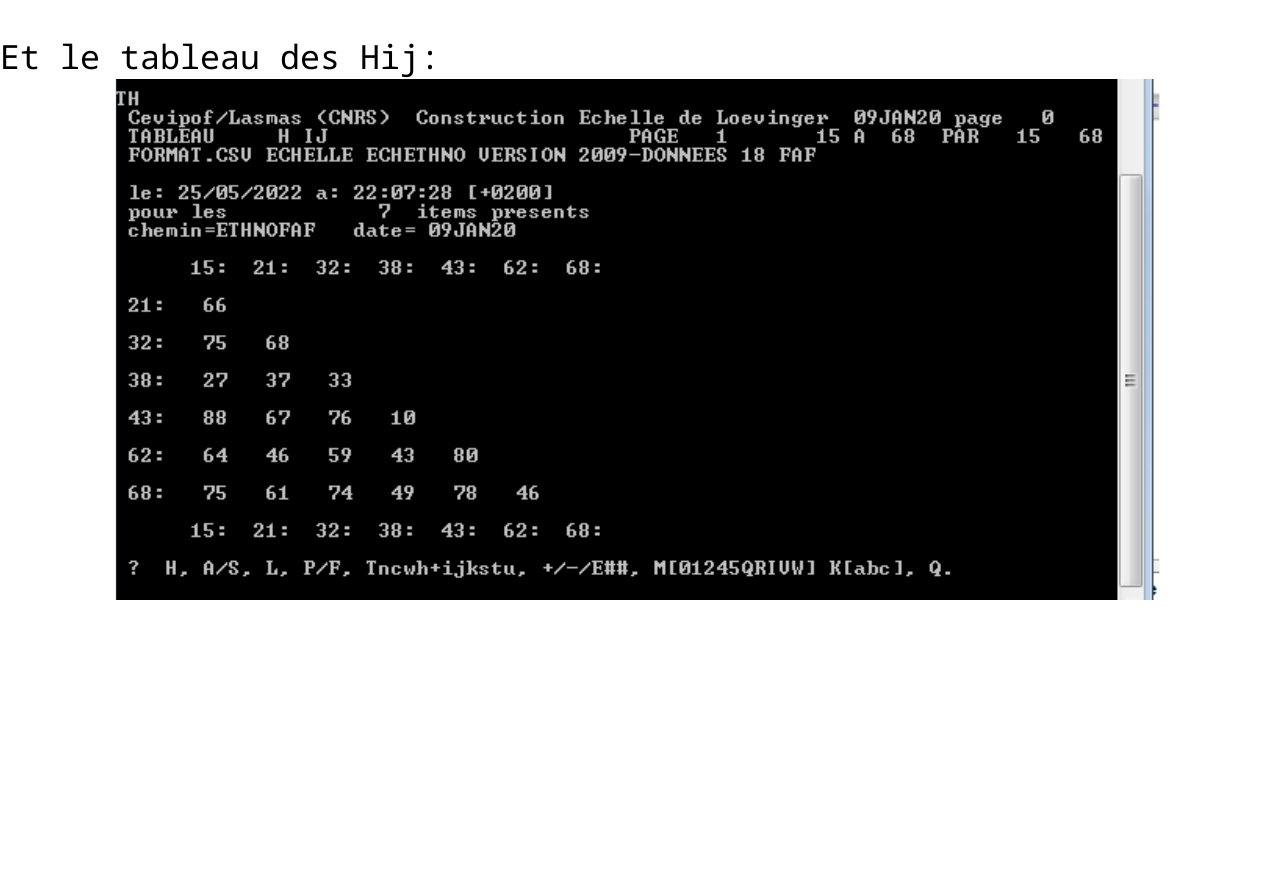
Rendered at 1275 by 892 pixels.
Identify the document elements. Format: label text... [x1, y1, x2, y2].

picture [115, 79, 1160, 600]
text Et le tableau des Hij: [0, 34, 1275, 79]
